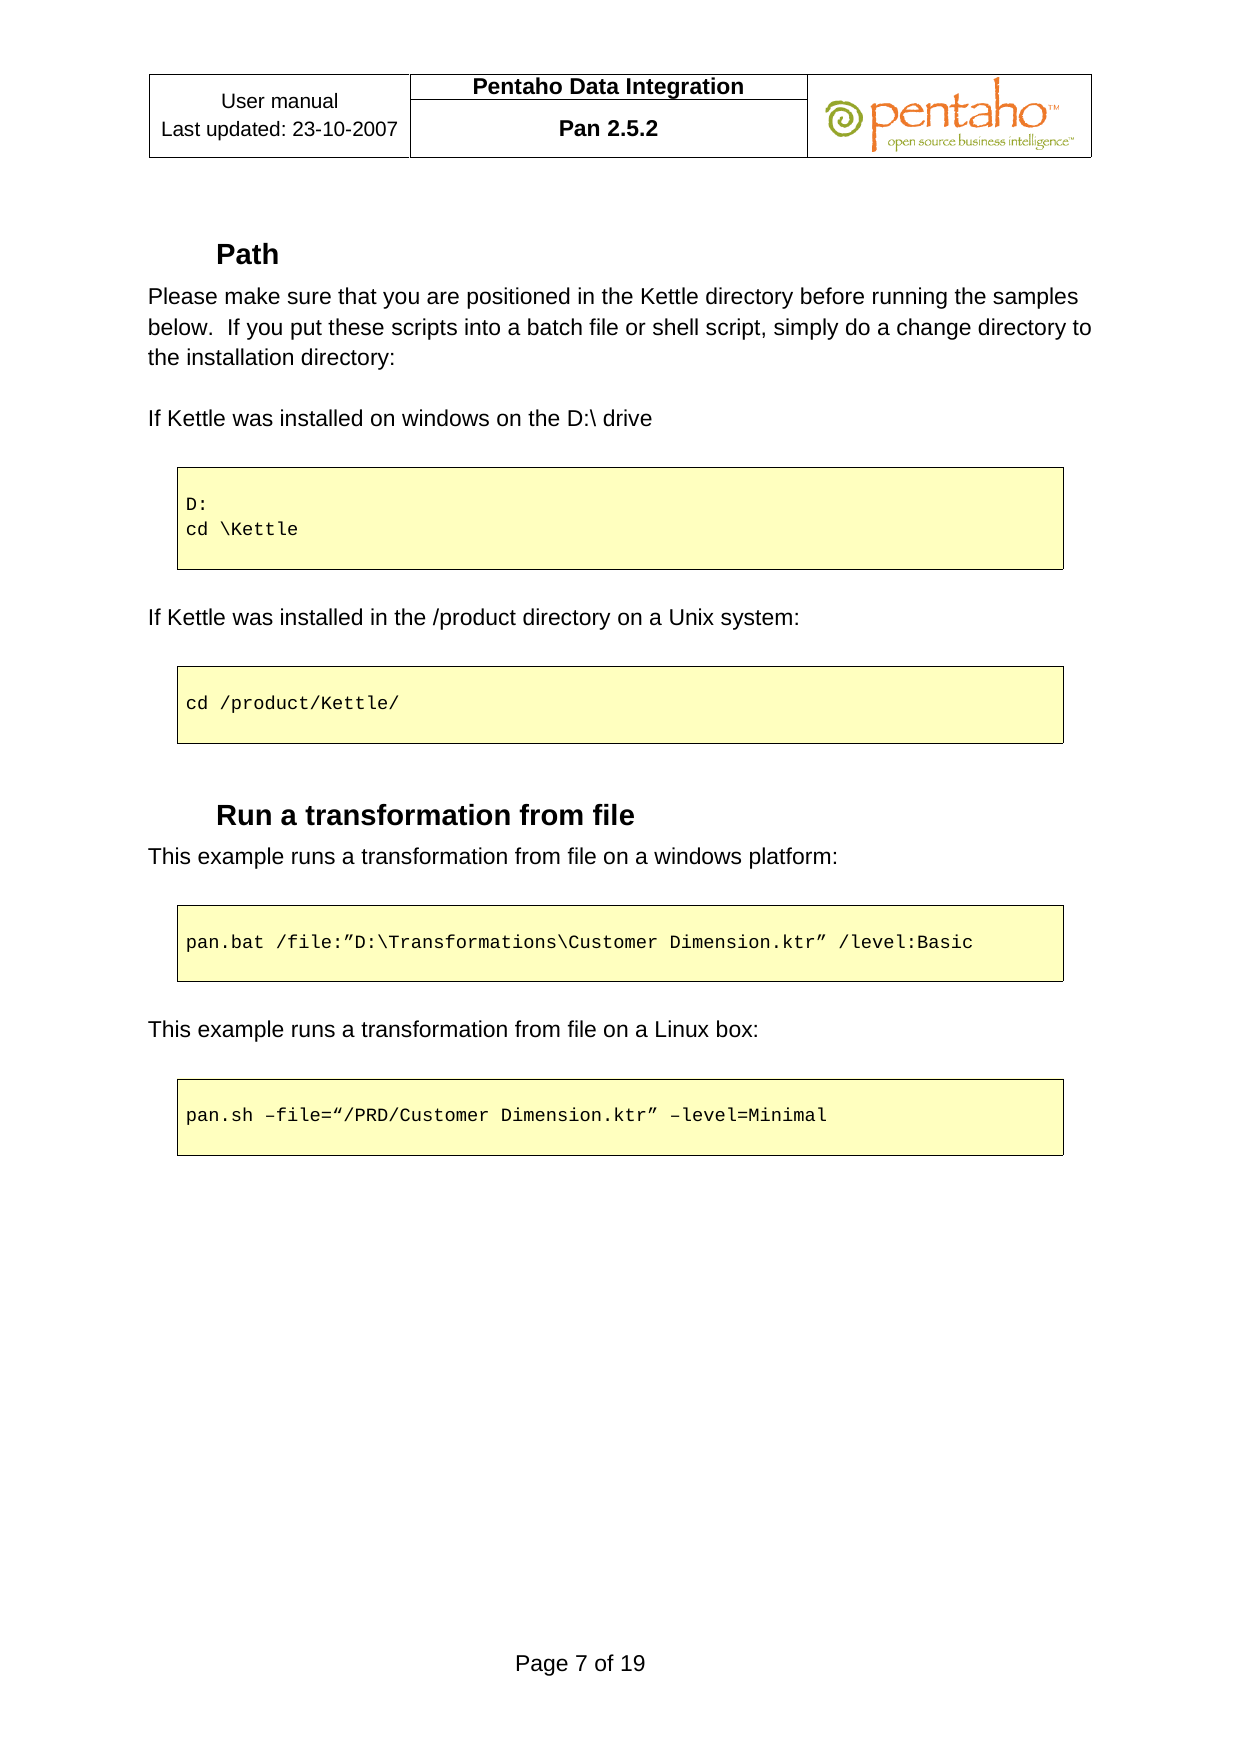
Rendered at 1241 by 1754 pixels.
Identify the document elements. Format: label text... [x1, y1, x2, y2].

text This example runs a transformation from file on a Linux box: [148, 1017, 1092, 1043]
text This example runs a transformation from file on a windows platform: [148, 844, 1092, 869]
text Please make sure that you are positioned in the Kettle directory before running the samples below. If you put these scripts into a batch file or shell script, simply do a change directory to the installation directory: [148, 283, 1092, 370]
text D: [178, 493, 1063, 516]
text cd /product/Kettle/ [178, 692, 1063, 715]
subtitle Run a transformation from file [148, 798, 1092, 831]
text cd \Kettle [178, 518, 1063, 542]
text If Kettle was installed on windows on the D:\ drive [148, 406, 1092, 432]
subtitle Path [148, 238, 1092, 271]
text If Kettle was installed in the /product directory on a Unix system: [148, 605, 1092, 631]
text pan.bat /file:”D:\Transformations\Customer Dimension.ktr” /level:Basic [178, 930, 1063, 954]
text pan.sh –file=“/PRD/Customer Dimension.ktr” –level=Minimal [178, 1104, 1063, 1127]
